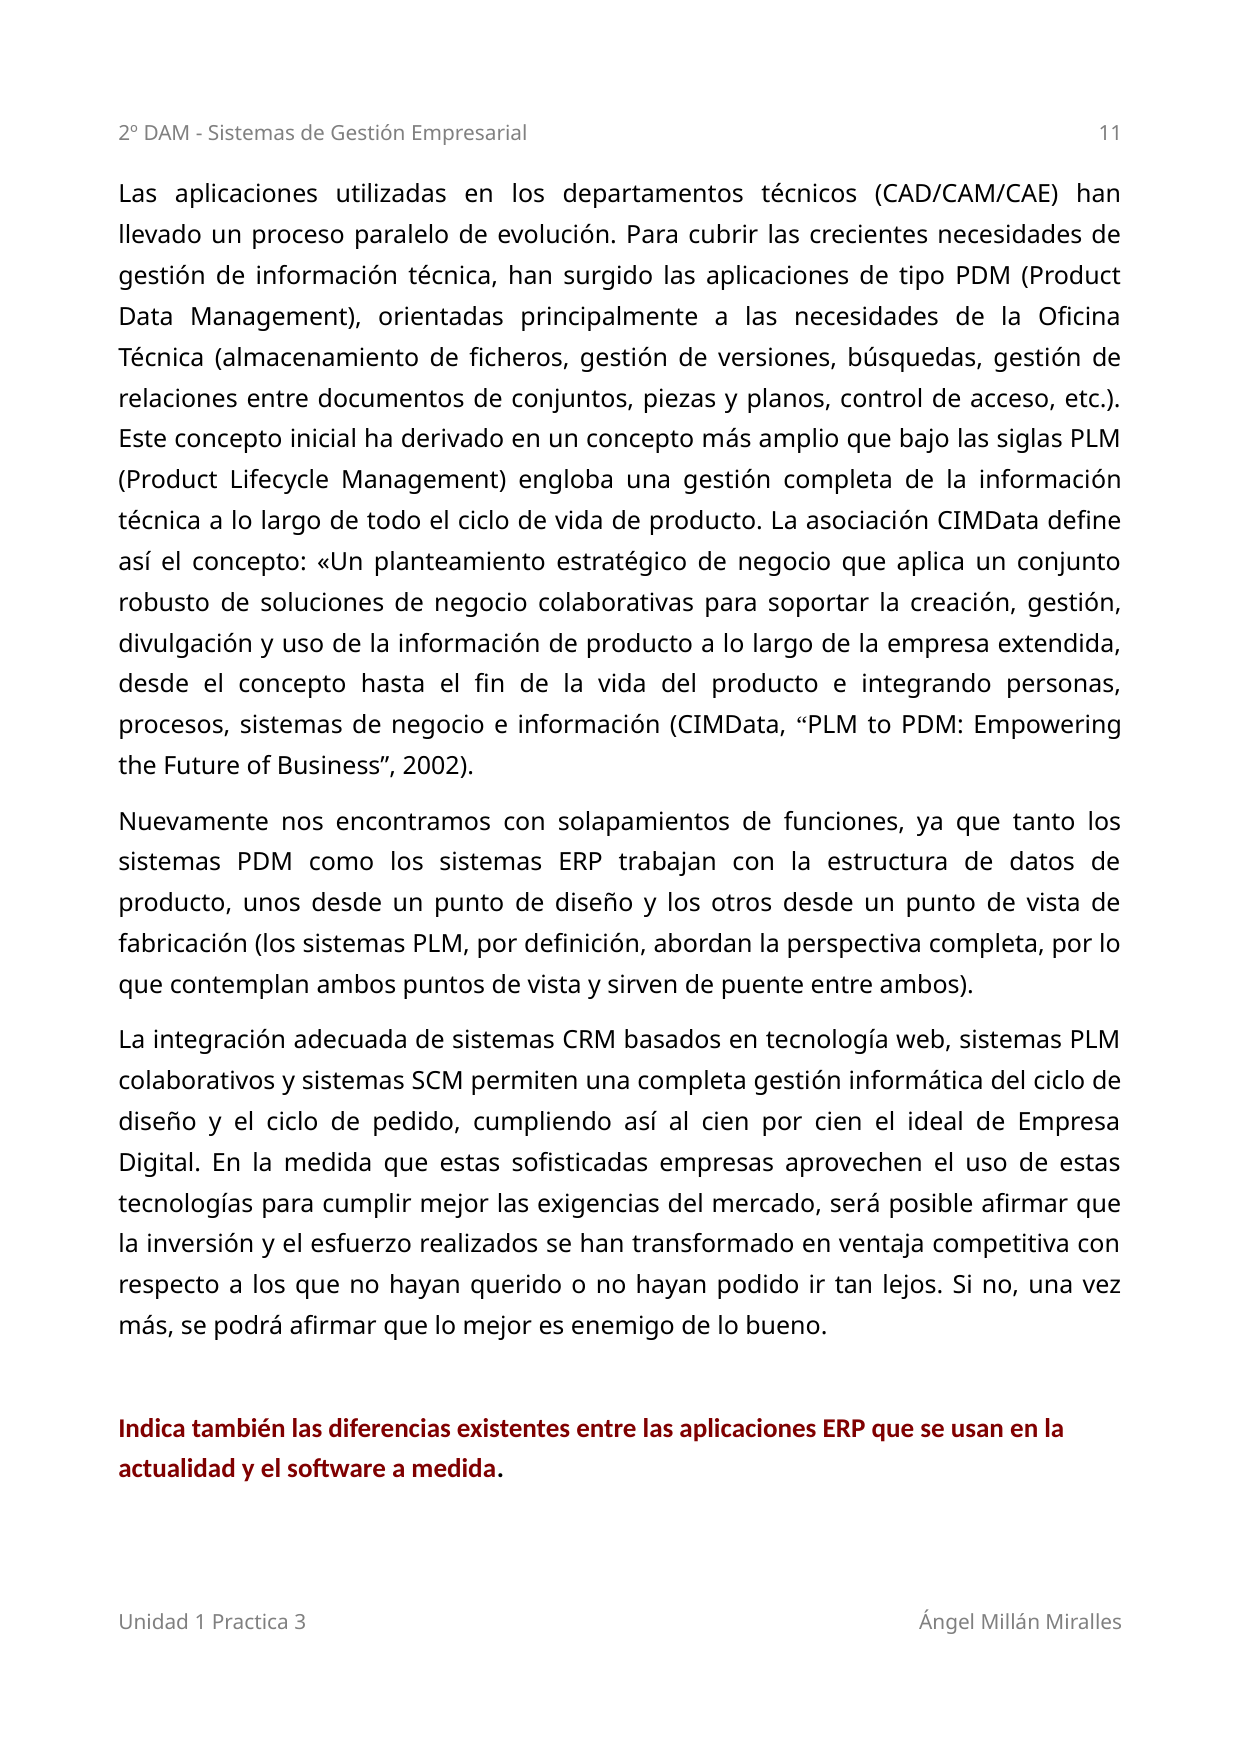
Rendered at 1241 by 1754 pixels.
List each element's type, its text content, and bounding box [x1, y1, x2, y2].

text Indica también las diferencias existentes entre las aplicaciones ERP que se usan en la actualidad y el software a medida. [118, 1411, 1122, 1484]
text Nuevamente nos encontramos con solapamientos de funciones, ya que tanto los sistemas PDM como los sistemas ERP trabajan con la estructura de datos de producto, unos desde un punto de diseño y los otros desde un punto de vista de fabricación (los sistemas PLM, por definición, abordan la perspectiva completa, por lo que contemplan ambos puntos de vista y sirven de puente entre ambos). [118, 803, 1122, 1001]
text La integración adecuada de sistemas CRM basados en tecnología web, sistemas PLM colaborativos y sistemas SCM permiten una completa gestión informática del ciclo de diseño y el ciclo de pedido, cumpliendo así al cien por cien el ideal de Empresa Digital. En la medida que estas sofisticadas empresas aprovechen el uso de estas tecnologías para cumplir mejor las exigencias del mercado, será posible afirmar que la inversión y el esfuerzo realizados se han transformado en ventaja competitiva con respecto a los que no hayan querido o no hayan podido ir tan lejos. Si no, una vez más, se podrá afirmar que lo mejor es enemigo de lo bueno. [118, 1022, 1122, 1342]
text Las aplicaciones utilizadas en los departamentos técnicos (CAD/CAM/CAE) han llevado un proceso paralelo de evolución. Para cubrir las crecientes necesidades de gestión de información técnica, han surgido las aplicaciones de tipo PDM (Product Data Management), orientadas principalmente a las necesidades de la Oficina Técnica (almacenamiento de ficheros, gestión de versiones, búsquedas, gestión de relaciones entre documentos de conjuntos, piezas y planos, control de acceso, etc.). Este concepto inicial ha derivado en un concepto más amplio que bajo las siglas PLM (Product Lifecycle Management) engloba una gestión completa de la información técnica a lo largo de todo el ciclo de vida de producto. La asociación CIMData define así el concepto: «Un planteamiento estratégico de negocio que aplica un conjunto robusto de soluciones de negocio colaborativas para soportar la creación, gestión, divulgación y uso de la información de producto a lo largo de la empresa extendida, desde el concepto hasta el fin de la vida del producto e integrando personas, procesos, sistemas de negocio e información (CIMData, “PLM to PDM: Empowering the Future of Business”, 2002). [118, 176, 1122, 782]
